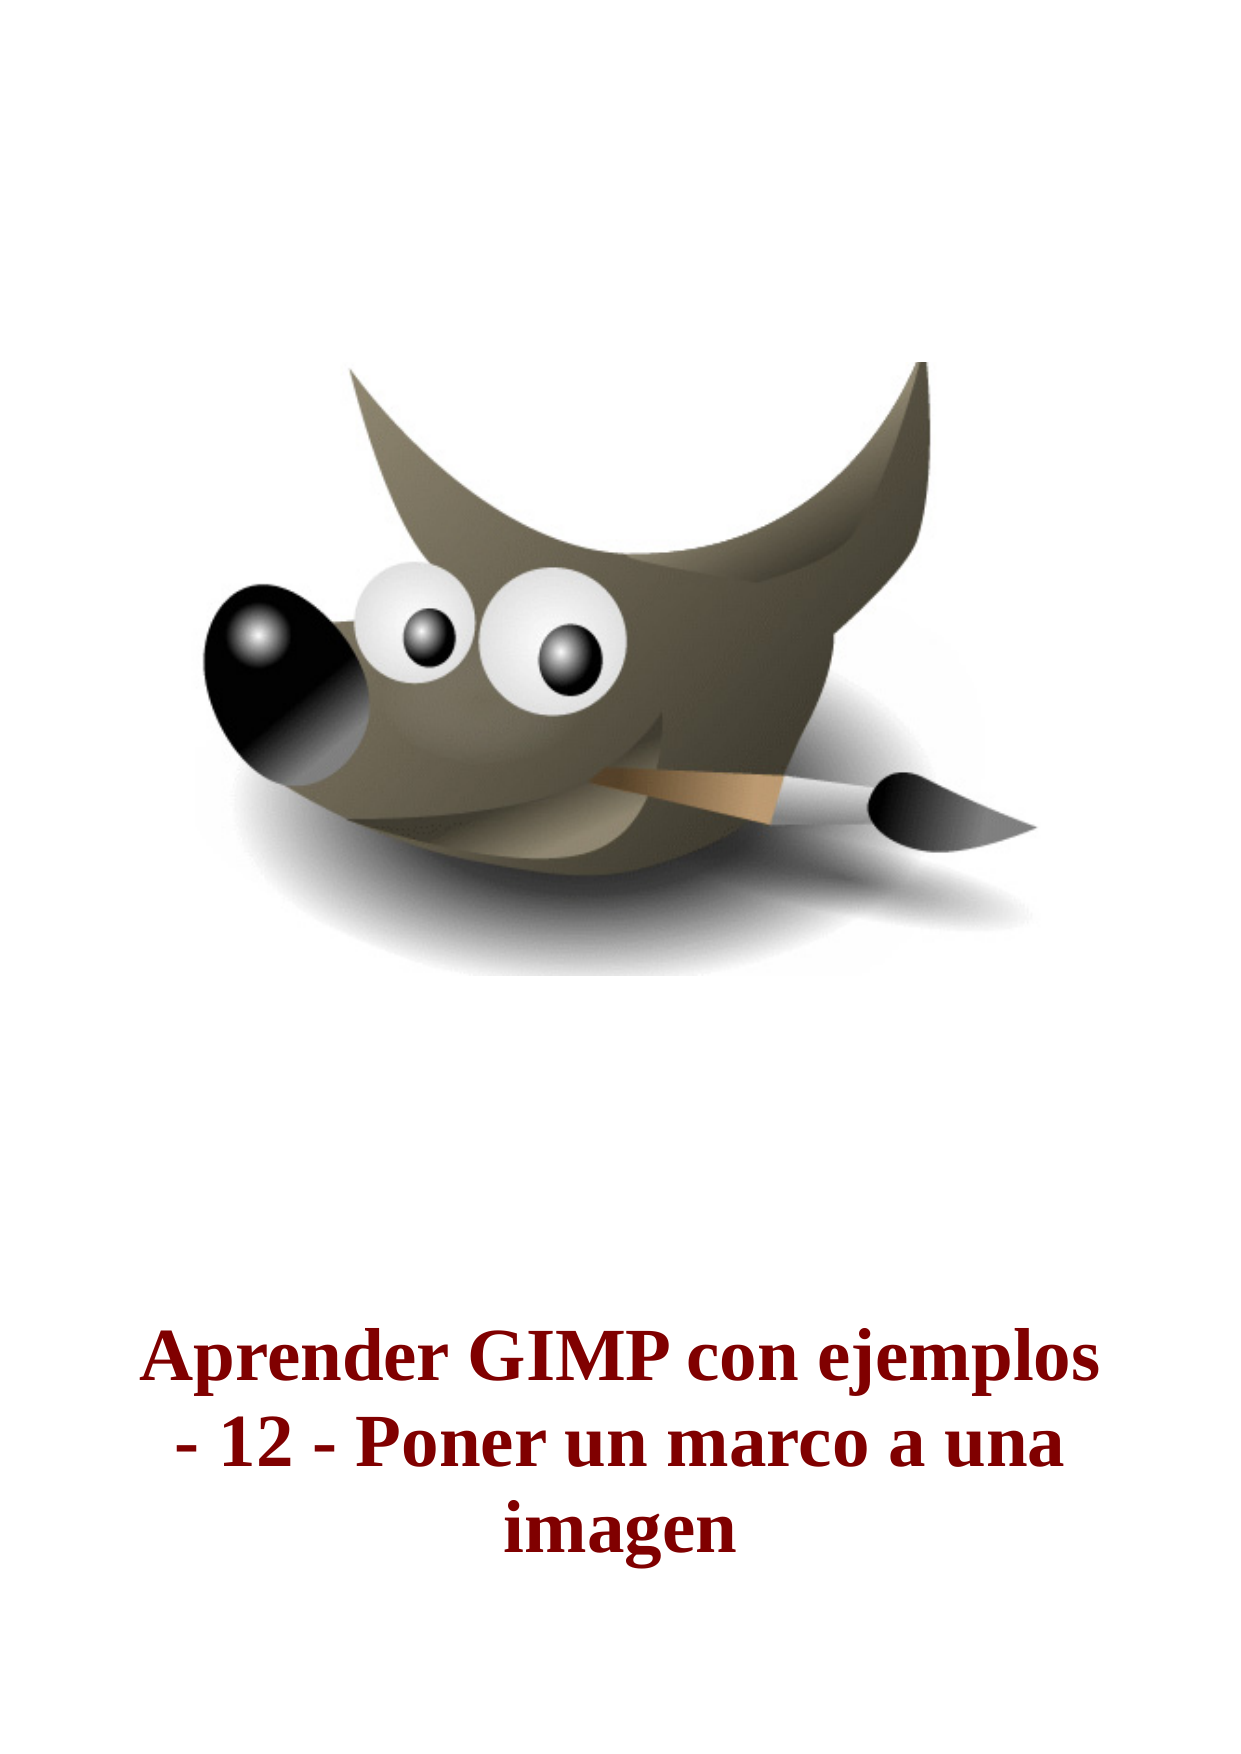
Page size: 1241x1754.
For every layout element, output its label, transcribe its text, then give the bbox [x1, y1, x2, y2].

picture [118, 362, 1122, 976]
text Aprender GIMP con ejemplos - 12 - Poner un marco a una imagen [118, 1310, 1122, 1569]
